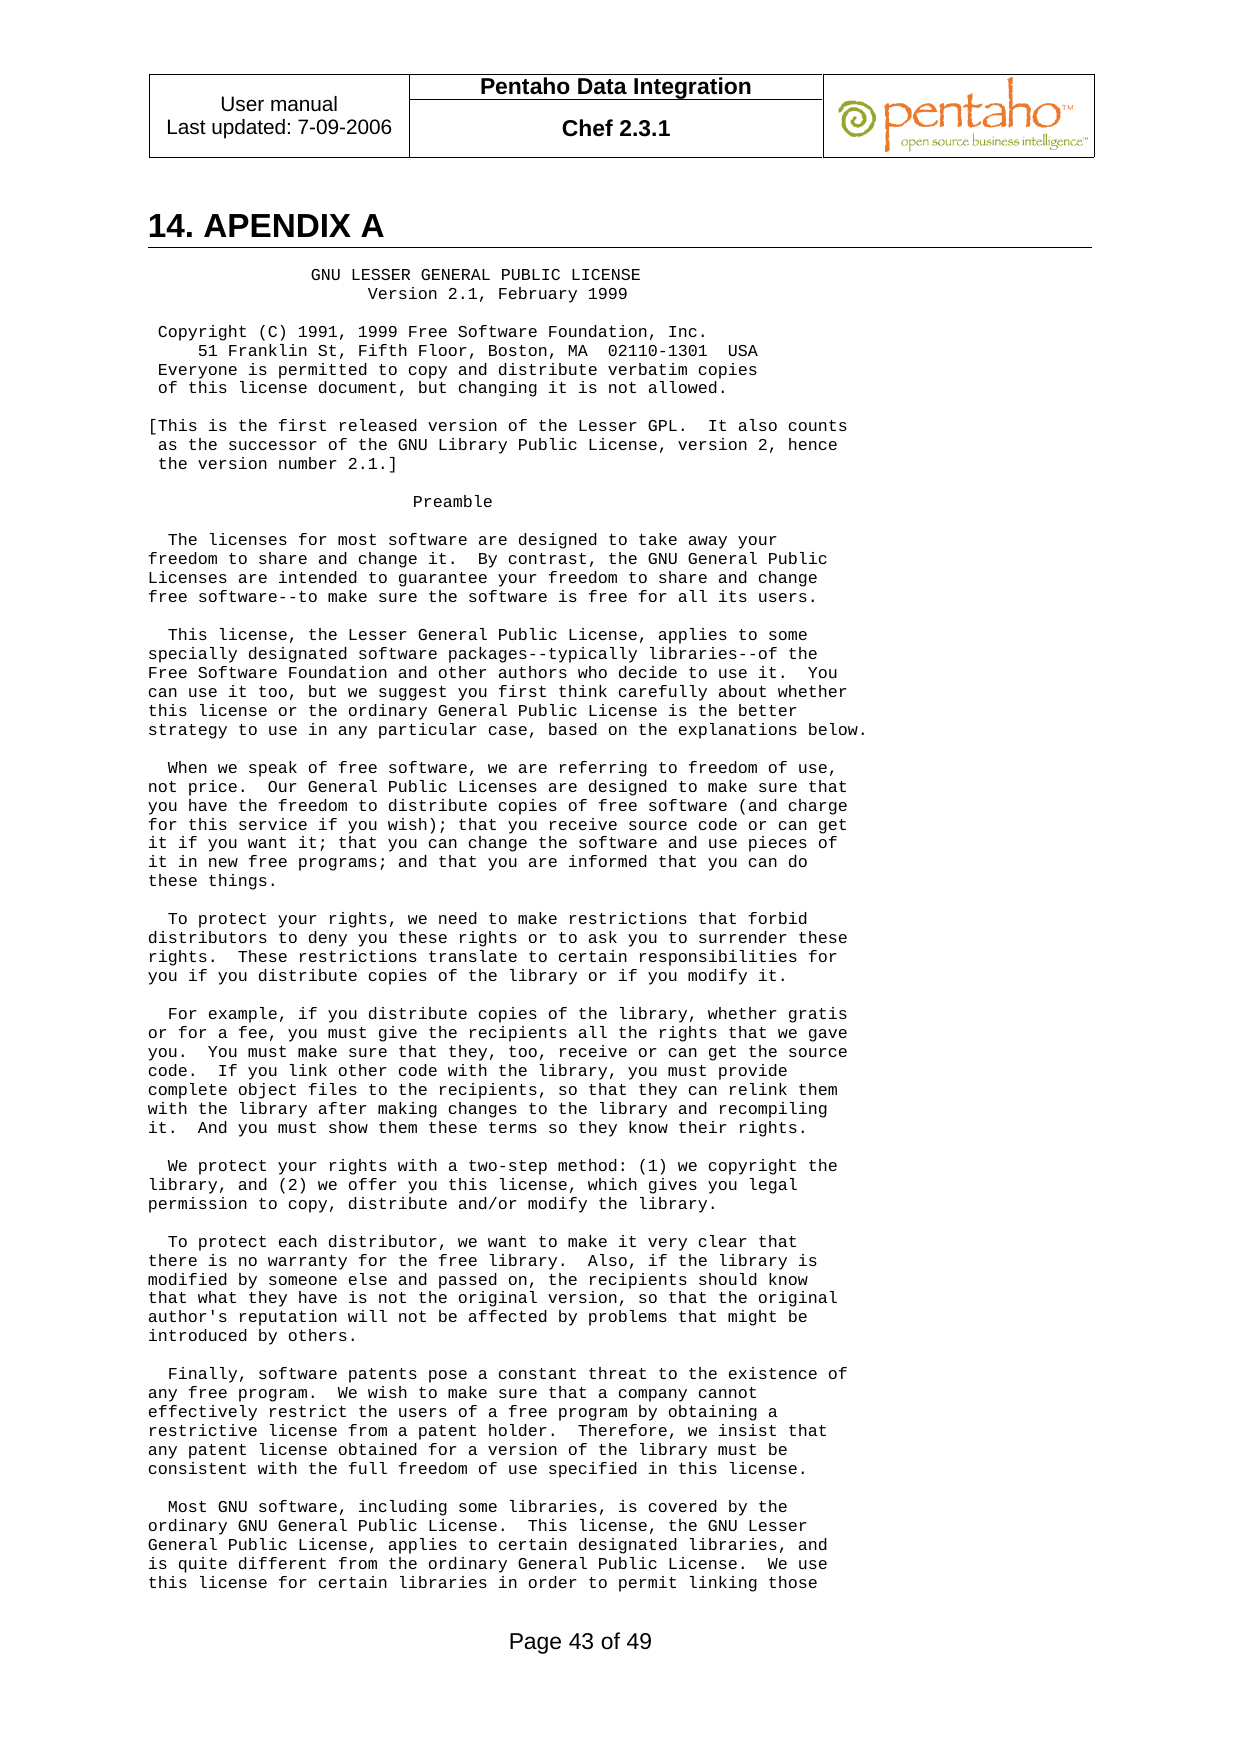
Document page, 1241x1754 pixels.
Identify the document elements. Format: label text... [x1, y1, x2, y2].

subtitle Apendix A [148, 208, 1092, 247]
text GNU LESSER GENERAL PUBLIC LICENSE Version 2.1, February 1999 Copyright (C) 1991, 1999 Free Software Foundation, Inc. 51 Franklin St, Fifth Floor, Boston, MA 02110-1301 USA Everyone is permitted to copy and distribute verbatim copies of this license document, but changing it is not allowed. [This is the first released version of the Lesser GPL. It also counts as the successor of the GNU Library Public License, version 2, hence the version number 2.1.] Preamble The licenses for most software are designed to take away your freedom to share and change it. By contrast, the GNU General Public Licenses are intended to guarantee your freedom to share and change free software--to make sure the software is free for all its users. This license, the Lesser General Public License, applies to some specially designated software packages--typically libraries--of the Free Software Foundation and other authors who decide to use it. You can use it too, but we suggest you first think carefully about whether this license or the ordinary General Public License is the better strategy to use in any particular case, based on the explanations below. When we speak of free software, we are referring to freedom of use, not price. Our General Public Licenses are designed to make sure that you have the freedom to distribute copies of free software (and charge for this service if you wish); that you receive source code or can get it if you want it; that you can change the software and use pieces of it in new free programs; and that you are informed that you can do these things. To protect your rights, we need to make restrictions that forbid distributors to deny you these rights or to ask you to surrender these rights. These restrictions translate to certain responsibilities for you if you distribute copies of the library or if you modify it. For example, if you distribute copies of the library, whether gratis or for a fee, you must give the recipients all the rights that we gave you. You must make sure that they, too, receive or can get the source code. If you link other code with the library, you must provide complete object files to the recipients, so that they can relink them with the library after making changes to the library and recompiling it. And you must show them these terms so they know their rights. We protect your rights with a two-step method: (1) we copyright the library, and (2) we offer you this license, which gives you legal permission to copy, distribute and/or modify the library. To protect each distributor, we want to make it very clear that there is no warranty for the free library. Also, if the library is modified by someone else and passed on, the recipients should know that what they have is not the original version, so that the original author's reputation will not be affected by problems that might be introduced by others. Finally, software patents pose a constant threat to the existence of any free program. We wish to make sure that a company cannot effectively restrict the users of a free program by obtaining a restrictive license from a patent holder. Therefore, we insist that any patent license obtained for a version of the library must be consistent with the full freedom of use specified in this license. Most GNU software, including some libraries, is covered by the ordinary GNU General Public License. This license, the GNU Lesser General Public License, applies to certain designated libraries, and is quite different from the ordinary General Public License. We use this license for certain libraries in order to permit linking those [148, 259, 1092, 1593]
